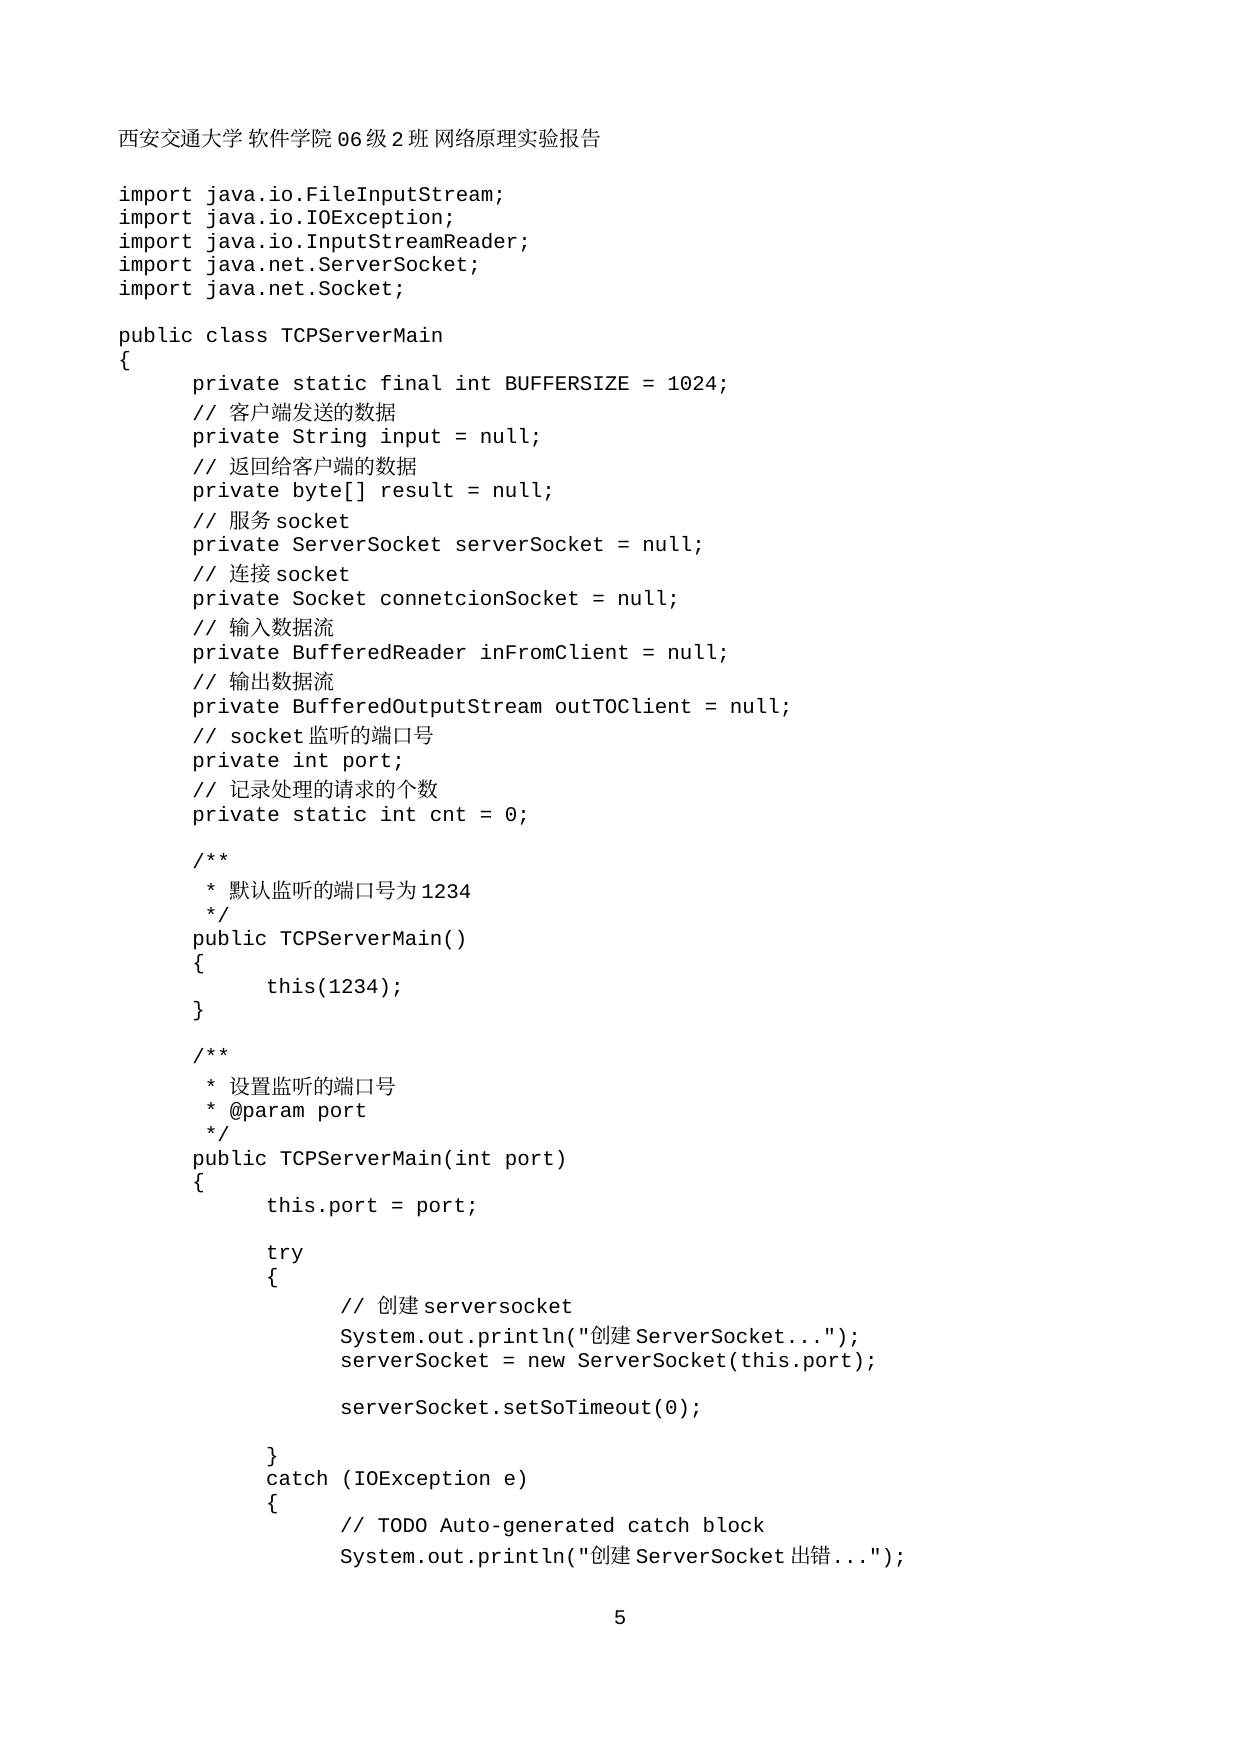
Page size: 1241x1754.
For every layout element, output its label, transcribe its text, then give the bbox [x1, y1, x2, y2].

text /** [118, 851, 1122, 874]
text // 服务socket [118, 504, 1122, 534]
text // 输出数据流 [118, 666, 1122, 696]
text import java.io.InputStreamReader; [118, 231, 1122, 254]
text public TCPServerMain(int port) [118, 1148, 1122, 1171]
text serverSocket.setSoTimeout(0); [118, 1397, 1122, 1421]
text // 返回给客户端的数据 [118, 450, 1122, 480]
text import java.io.IOException; [118, 207, 1122, 231]
text System.out.println("创建ServerSocket出错..."); [118, 1539, 1122, 1569]
text try [118, 1242, 1122, 1266]
text private static final int BUFFERSIZE = 1024; [118, 373, 1122, 396]
text catch (IOException e) [118, 1468, 1122, 1492]
text private int port; [118, 750, 1122, 773]
text private Socket connetcionSocket = null; [118, 588, 1122, 612]
text // 创建serversocket [118, 1289, 1122, 1320]
text public class TCPServerMain [118, 325, 1122, 349]
text { [118, 349, 1122, 373]
text private BufferedReader inFromClient = null; [118, 642, 1122, 666]
text * @param port [118, 1100, 1122, 1124]
text public TCPServerMain() [118, 928, 1122, 952]
text } [118, 1444, 1122, 1468]
text // TODO Auto-generated catch block [118, 1516, 1122, 1539]
text // 输入数据流 [118, 612, 1122, 642]
text this.port = port; [118, 1195, 1122, 1219]
text serverSocket = new ServerSocket(this.port); [118, 1350, 1122, 1374]
text { [118, 1171, 1122, 1195]
text private static int cnt = 0; [118, 803, 1122, 827]
text { [118, 952, 1122, 976]
text */ [118, 905, 1122, 928]
text private ServerSocket serverSocket = null; [118, 534, 1122, 558]
text // 客户端发送的数据 [118, 396, 1122, 427]
text /** [118, 1047, 1122, 1070]
text private String input = null; [118, 427, 1122, 450]
text System.out.println("创建ServerSocket..."); [118, 1320, 1122, 1350]
text } [118, 999, 1122, 1023]
text * 默认监听的端口号为1234 [118, 874, 1122, 905]
text // 记录处理的请求的个数 [118, 773, 1122, 803]
text import java.net.ServerSocket; [118, 254, 1122, 278]
text private BufferedOutputStream outTOClient = null; [118, 696, 1122, 719]
text */ [118, 1124, 1122, 1148]
text { [118, 1492, 1122, 1516]
text private byte[] result = null; [118, 480, 1122, 504]
text { [118, 1266, 1122, 1289]
text // 连接socket [118, 558, 1122, 588]
text // socket监听的端口号 [118, 719, 1122, 750]
text this(1234); [118, 976, 1122, 999]
text * 设置监听的端口号 [118, 1070, 1122, 1100]
text import java.io.FileInputStream; [118, 183, 1122, 207]
text import java.net.Socket; [118, 278, 1122, 302]
